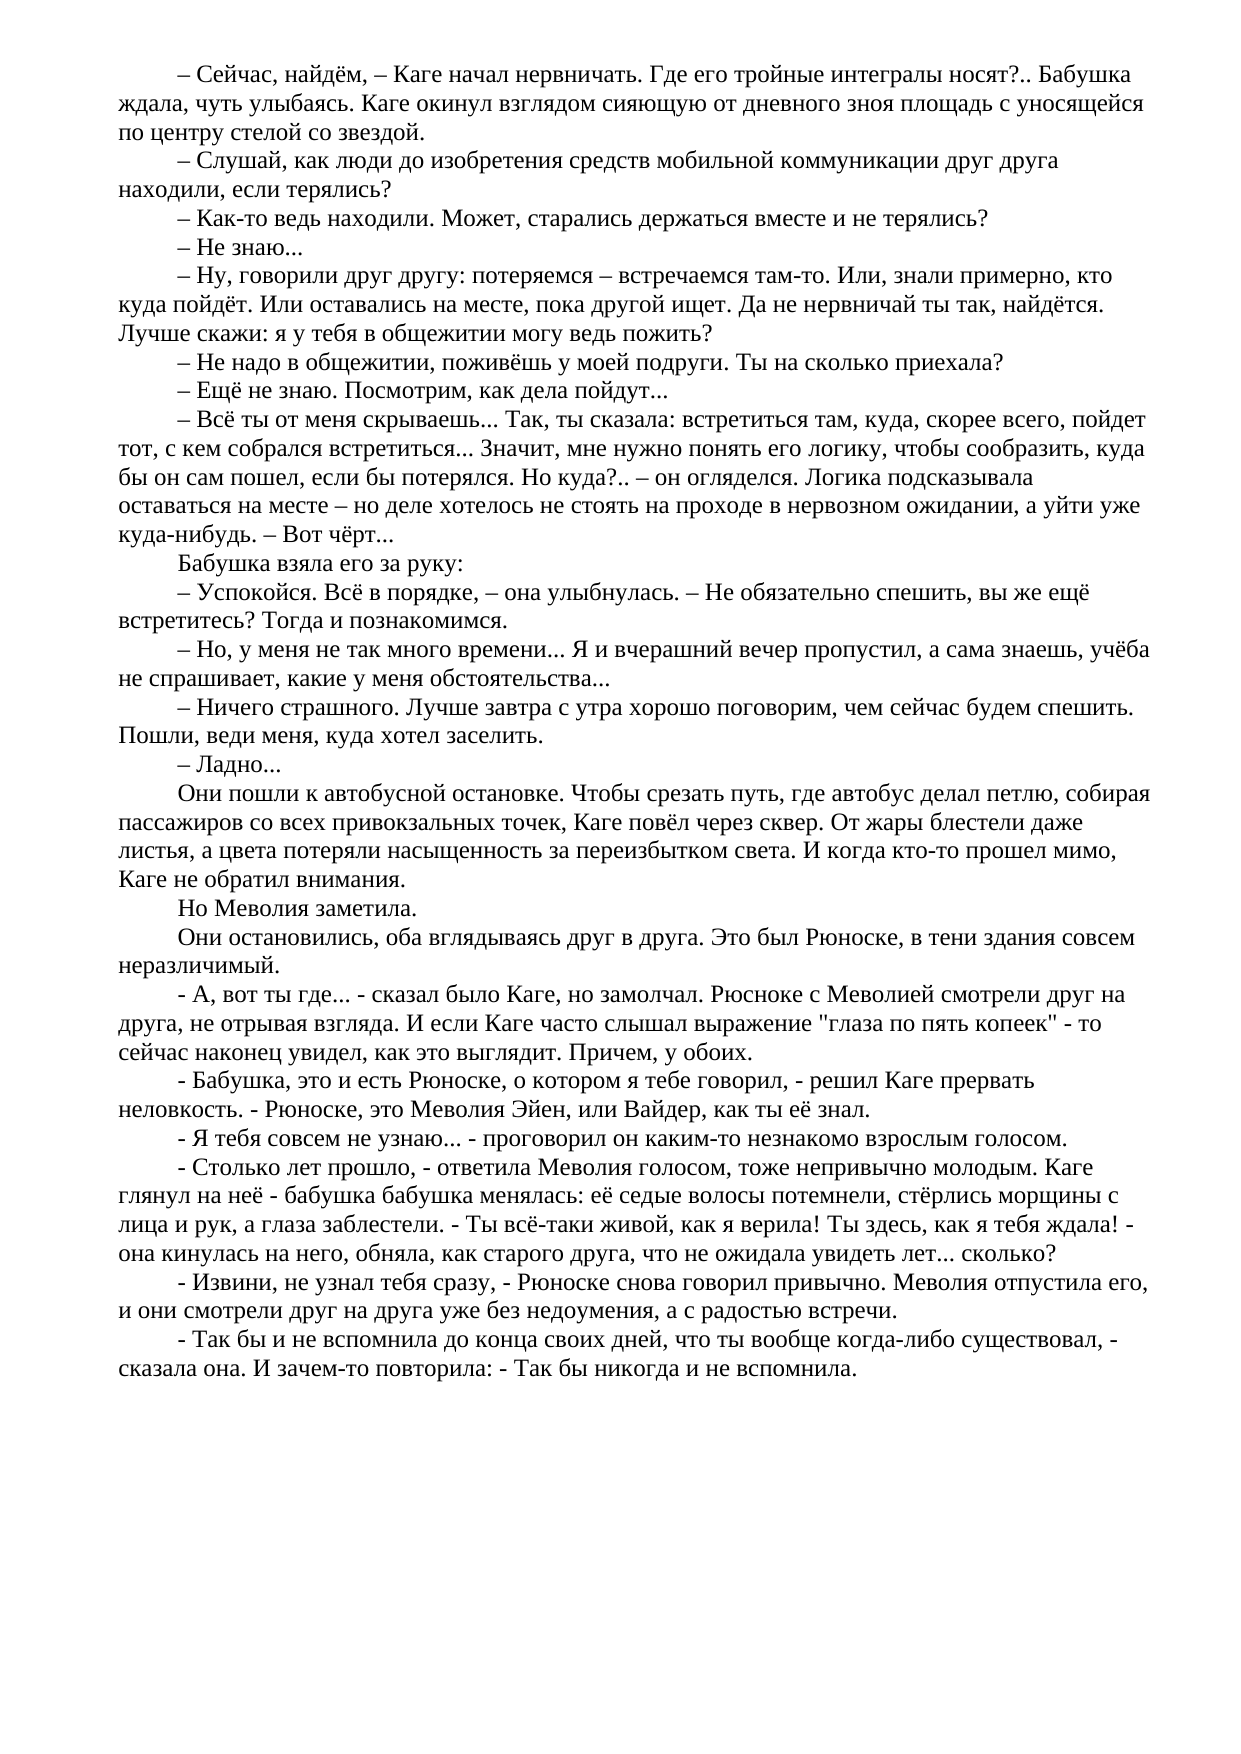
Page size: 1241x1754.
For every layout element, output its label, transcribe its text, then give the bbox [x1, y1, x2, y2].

text - Бабушка, это и есть Рюноске, о котором я тебе говорил, - решил Каге прервать неловкость. - Рюноске, это Меволия Эйен, или Вайдер, как ты её знал. [118, 1065, 1152, 1123]
text – Как-то ведь находили. Может, старались держаться вместе и не терялись? [118, 203, 1152, 232]
text Они остановились, оба вглядываясь друг в друга. Это был Рюноске, в тени здания совсем неразличимый. [118, 922, 1152, 979]
text - Я тебя совсем не узнаю... - проговорил он каким-то незнакомо взрослым голосом. [118, 1123, 1152, 1152]
text – Успокойся. Всё в порядке, – она улыбнулась. – Не обязательно спешить, вы же ещё встретитесь? Тогда и познакомимся. [118, 577, 1152, 634]
text – Не надо в общежитии, поживёшь у моей подруги. Ты на сколько приехала? [118, 347, 1152, 375]
text Но Меволия заметила. [118, 893, 1152, 922]
text – Ничего страшного. Лучше завтра с утра хорошо поговорим, чем сейчас будем спешить. Пошли, веди меня, куда хотел заселить. [118, 692, 1152, 749]
text Они пошли к автобусной остановке. Чтобы срезать путь, где автобус делал петлю, собирая пассажиров со всех привокзальных точек, Каге повёл через сквер. От жары блестели даже листья, а цвета потеряли насыщенность за переизбытком света. И когда кто-то прошел мимо, Каге не обратил внимания. [118, 778, 1152, 893]
text - Столько лет прошло, - ответила Меволия голосом, тоже непривычно молодым. Каге глянул на неё - бабушка бабушка менялась: её седые волосы потемнели, стёрлись морщины с лица и рук, а глаза заблестели. - Ты всё-таки живой, как я верила! Ты здесь, как я тебя ждала! - она кинулась на него, обняла, как старого друга, что не ожидала увидеть лет... сколько? [118, 1152, 1152, 1267]
text – Ещё не знаю. Посмотрим, как дела пойдут... [118, 375, 1152, 404]
text – Слушай, как люди до изобретения средств мобильной коммуникации друг друга находили, если терялись? [118, 145, 1152, 203]
text – Ну, говорили друг другу: потеряемся – встречаемся там-то. Или, знали примерно, кто куда пойдёт. Или оставались на месте, пока другой ищет. Да не нервничай ты так, найдётся. Лучше скажи: я у тебя в общежитии могу ведь пожить? [118, 260, 1152, 347]
text – Сейчас, найдём, – Каге начал нервничать. Где его тройные интегралы носят?.. Бабушка ждала, чуть улыбаясь. Каге окинул взглядом сияющую от дневного зноя площадь с уносящейся по центру стелой со звездой. [118, 59, 1152, 145]
text – Но, у меня не так много времени... Я и вчерашний вечер пропустил, а сама знаешь, учёба не спрашивает, какие у меня обстоятельства... [118, 634, 1152, 692]
text - А, вот ты где... - сказал было Каге, но замолчал. Рюсноке с Меволией смотрели друг на друга, не отрывая взгляда. И если Каге часто слышал выражение "глаза по пять копеек" - то сейчас наконец увидел, как это выглядит. Причем, у обоих. [118, 979, 1152, 1065]
text - Извини, не узнал тебя сразу, - Рюноске снова говорил привычно. Меволия отпустила его, и они смотрели друг на друга уже без недоумения, а с радостью встречи. [118, 1267, 1152, 1324]
text – Всё ты от меня скрываешь... Так, ты сказала: встретиться там, куда, скорее всего, пойдет тот, с кем собрался встретиться... Значит, мне нужно понять его логику, чтобы сообразить, куда бы он сам пошел, если бы потерялся. Но куда?.. – он огляделся. Логика подсказывала оставаться на месте – но деле хотелось не стоять на проходе в нервозном ожидании, а уйти уже куда-нибудь. – Вот чёрт... [118, 404, 1152, 548]
text – Ладно... [118, 749, 1152, 778]
text – Не знаю... [118, 232, 1152, 260]
text - Так бы и не вспомнила до конца своих дней, что ты вообще когда-либо существовал, - сказала она. И зачем-то повторила: - Так бы никогда и не вспомнила. [118, 1324, 1152, 1382]
text Бабушка взяла его за руку: [118, 548, 1152, 577]
